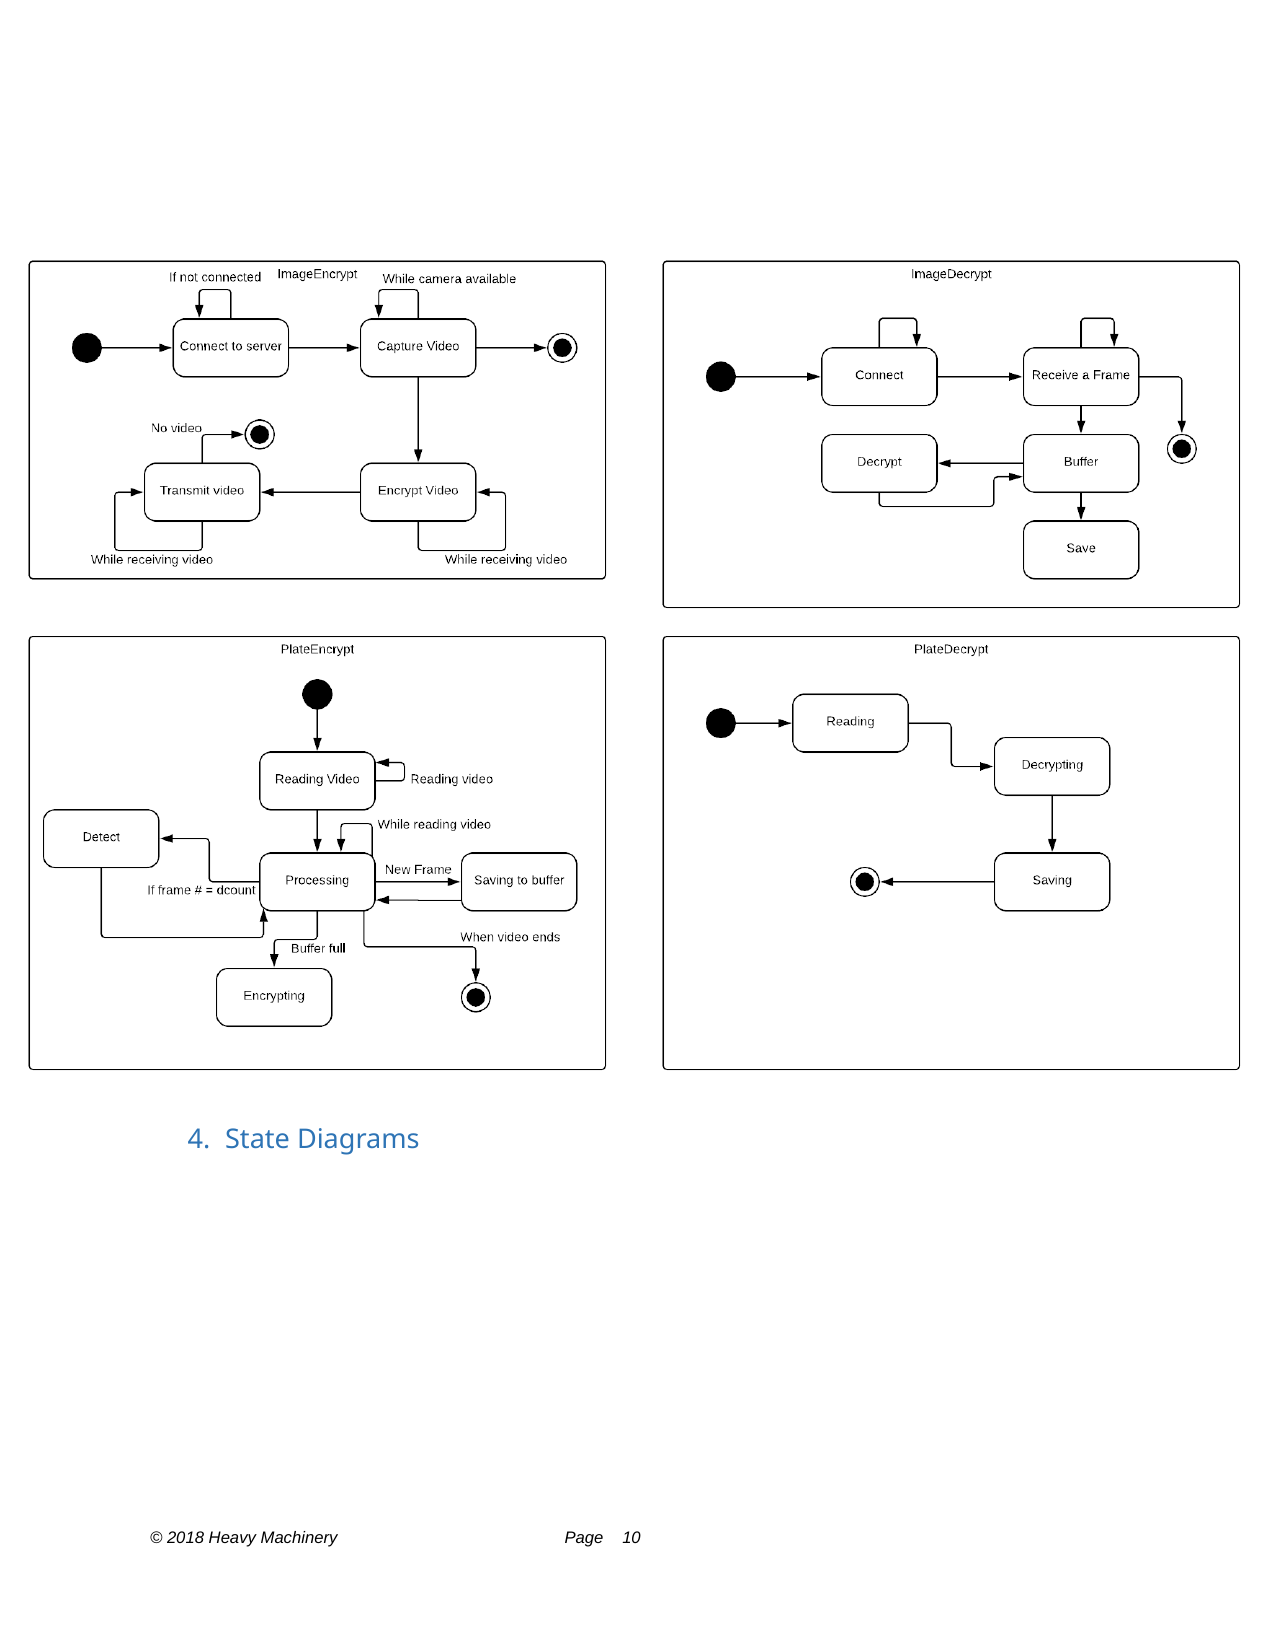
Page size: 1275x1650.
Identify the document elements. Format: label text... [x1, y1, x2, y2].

subtitle [187, 197, 1125, 232]
picture [0, 232, 1268, 1098]
subtitle State Diagrams [187, 1098, 1125, 1156]
